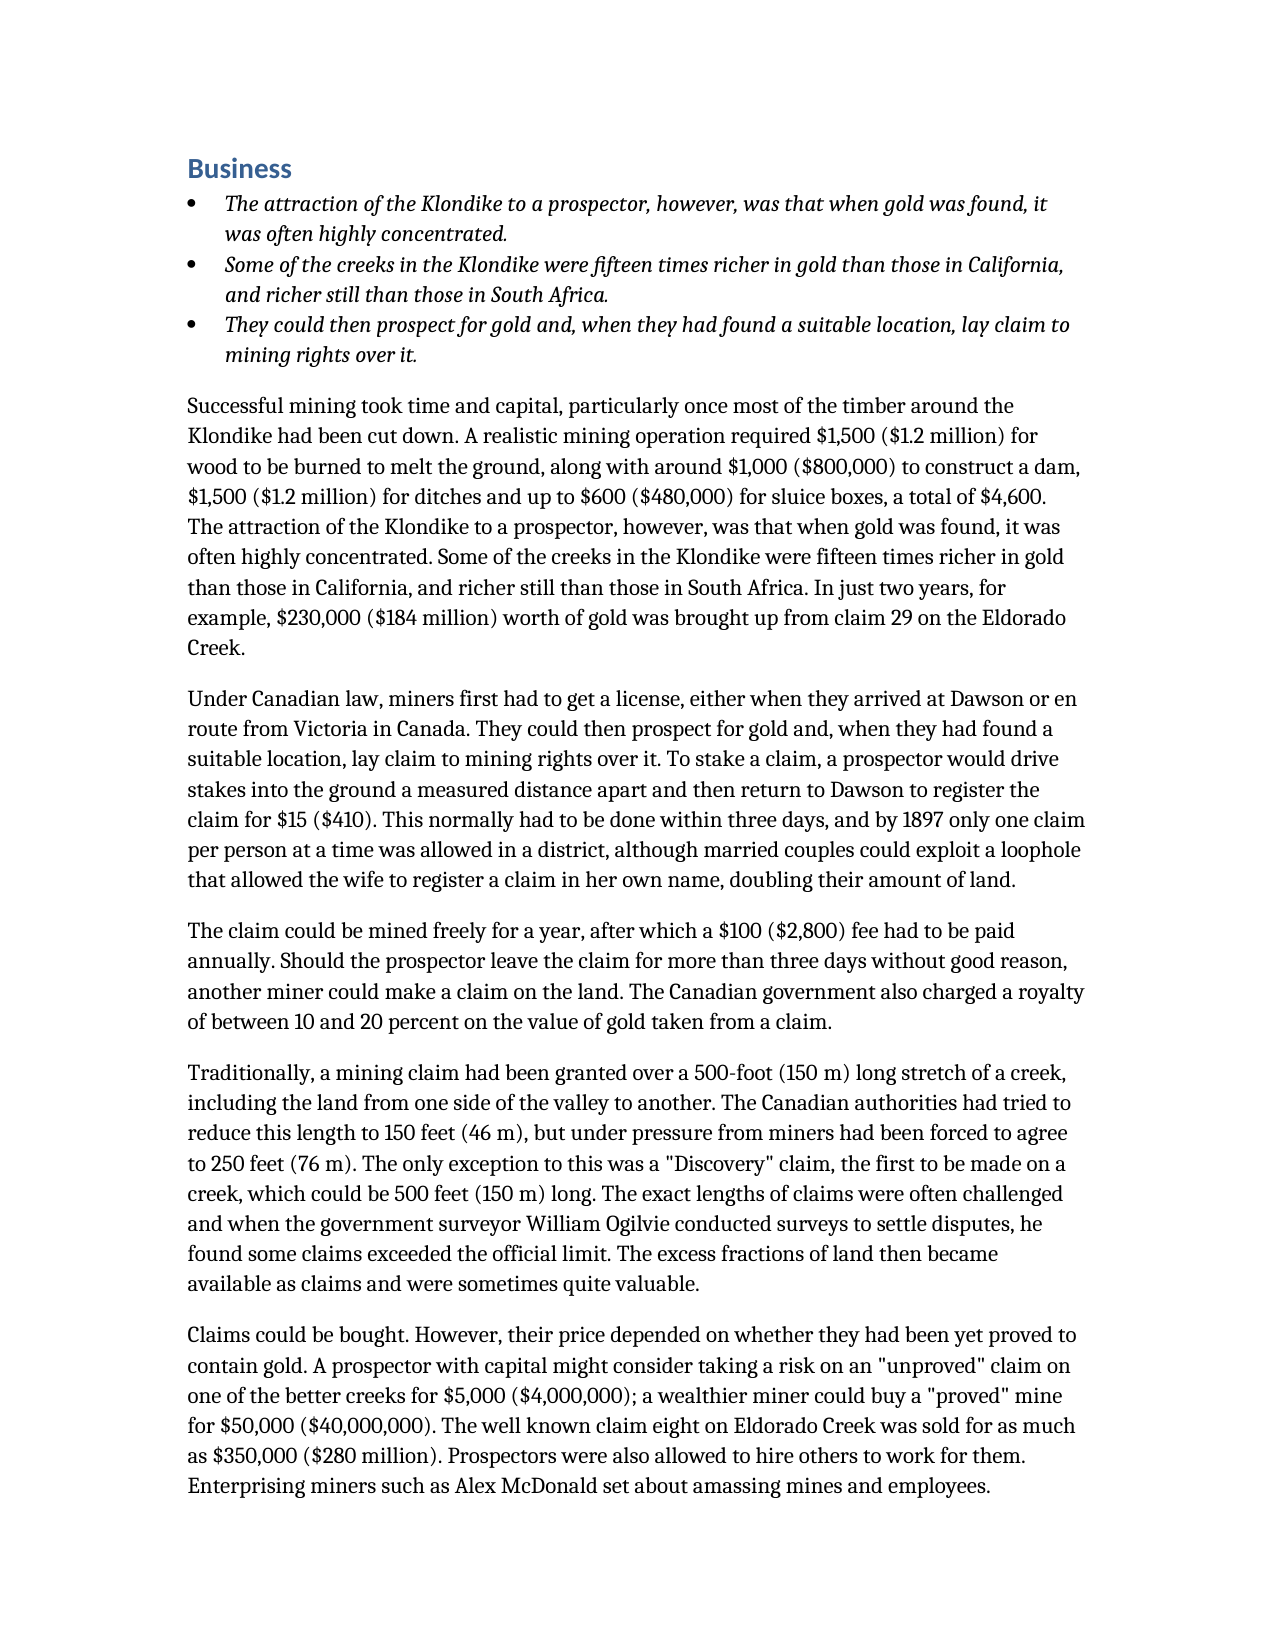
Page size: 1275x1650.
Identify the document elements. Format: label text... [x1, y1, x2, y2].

list The attraction of the Klondike to a prospector, however, was that when gold was found, it was often highly concentrated. [187, 191, 1087, 247]
list Some of the creeks in the Klondike were fifteen times richer in gold than those in California, and richer still than those in South Africa. [187, 251, 1087, 308]
subtitle Business [187, 150, 1087, 186]
text Successful mining took time and capital, particularly once most of the timber around the Klondike had been cut down. A realistic mining operation required $1,500 ($1.2 million) for wood to be burned to melt the ground, along with around $1,000 ($800,000) to construct a dam, $1,500 ($1.2 million) for ditches and up to $600 ($480,000) for sluice boxes, a total of $4,600. The attraction of the Klondike to a prospector, however, was that when gold was found, it was often highly concentrated. Some of the creeks in the Klondike were fifteen times richer in gold than those in California, and richer still than those in South Africa. In just two years, for example, $230,000 ($184 million) worth of gold was brought up from claim 29 on the Eldorado Creek. [187, 393, 1087, 661]
text Under Canadian law, miners first had to get a license, either when they arrived at Dawson or en route from Victoria in Canada. They could then prospect for gold and, when they had found a suitable location, lay claim to mining rights over it. To stake a claim, a prospector would drive stakes into the ground a measured distance apart and then return to Dawson to register the claim for $15 ($410). This normally had to be done within three days, and by 1897 only one claim per person at a time was allowed in a district, although married couples could exploit a loophole that allowed the wife to register a claim in her own name, doubling their amount of land. [187, 686, 1087, 893]
text Claims could be bought. However, their price depended on whether they had been yet proved to contain gold. A prospector with capital might consider taking a risk on an "unproved" claim on one of the better creeks for $5,000 ($4,000,000); a wealthier miner could buy a "proved" mine for $50,000 ($40,000,000). The well known claim eight on Eldorado Creek was sold for as much as $350,000 ($280 million). Prospectors were also allowed to hire others to work for them. Enterprising miners such as Alex McDonald set about amassing mines and employees. [187, 1322, 1087, 1499]
text The claim could be mined freely for a year, after which a $100 ($2,800) fee had to be paid annually. Should the prospector leave the claim for more than three days without good reason, another miner could make a claim on the land. The Canadian government also charged a royalty of between 10 and 20 percent on the value of gold taken from a claim. [187, 918, 1087, 1035]
list They could then prospect for gold and, when they had found a suitable location, lay claim to mining rights over it. [187, 312, 1087, 368]
text Traditionally, a mining claim had been granted over a 500-foot (150 m) long stretch of a creek, including the land from one side of the valley to another. The Canadian authorities had tried to reduce this length to 150 feet (46 m), but under pressure from miners had been forced to agree to 250 feet (76 m). The only exception to this was a "Discovery" claim, the first to be made on a creek, which could be 500 feet (150 m) long. The exact lengths of claims were often challenged and when the government surveyor William Ogilvie conducted surveys to settle disputes, he found some claims exceeded the official limit. The excess fractions of land then became available as claims and were sometimes quite valuable. [187, 1060, 1087, 1297]
